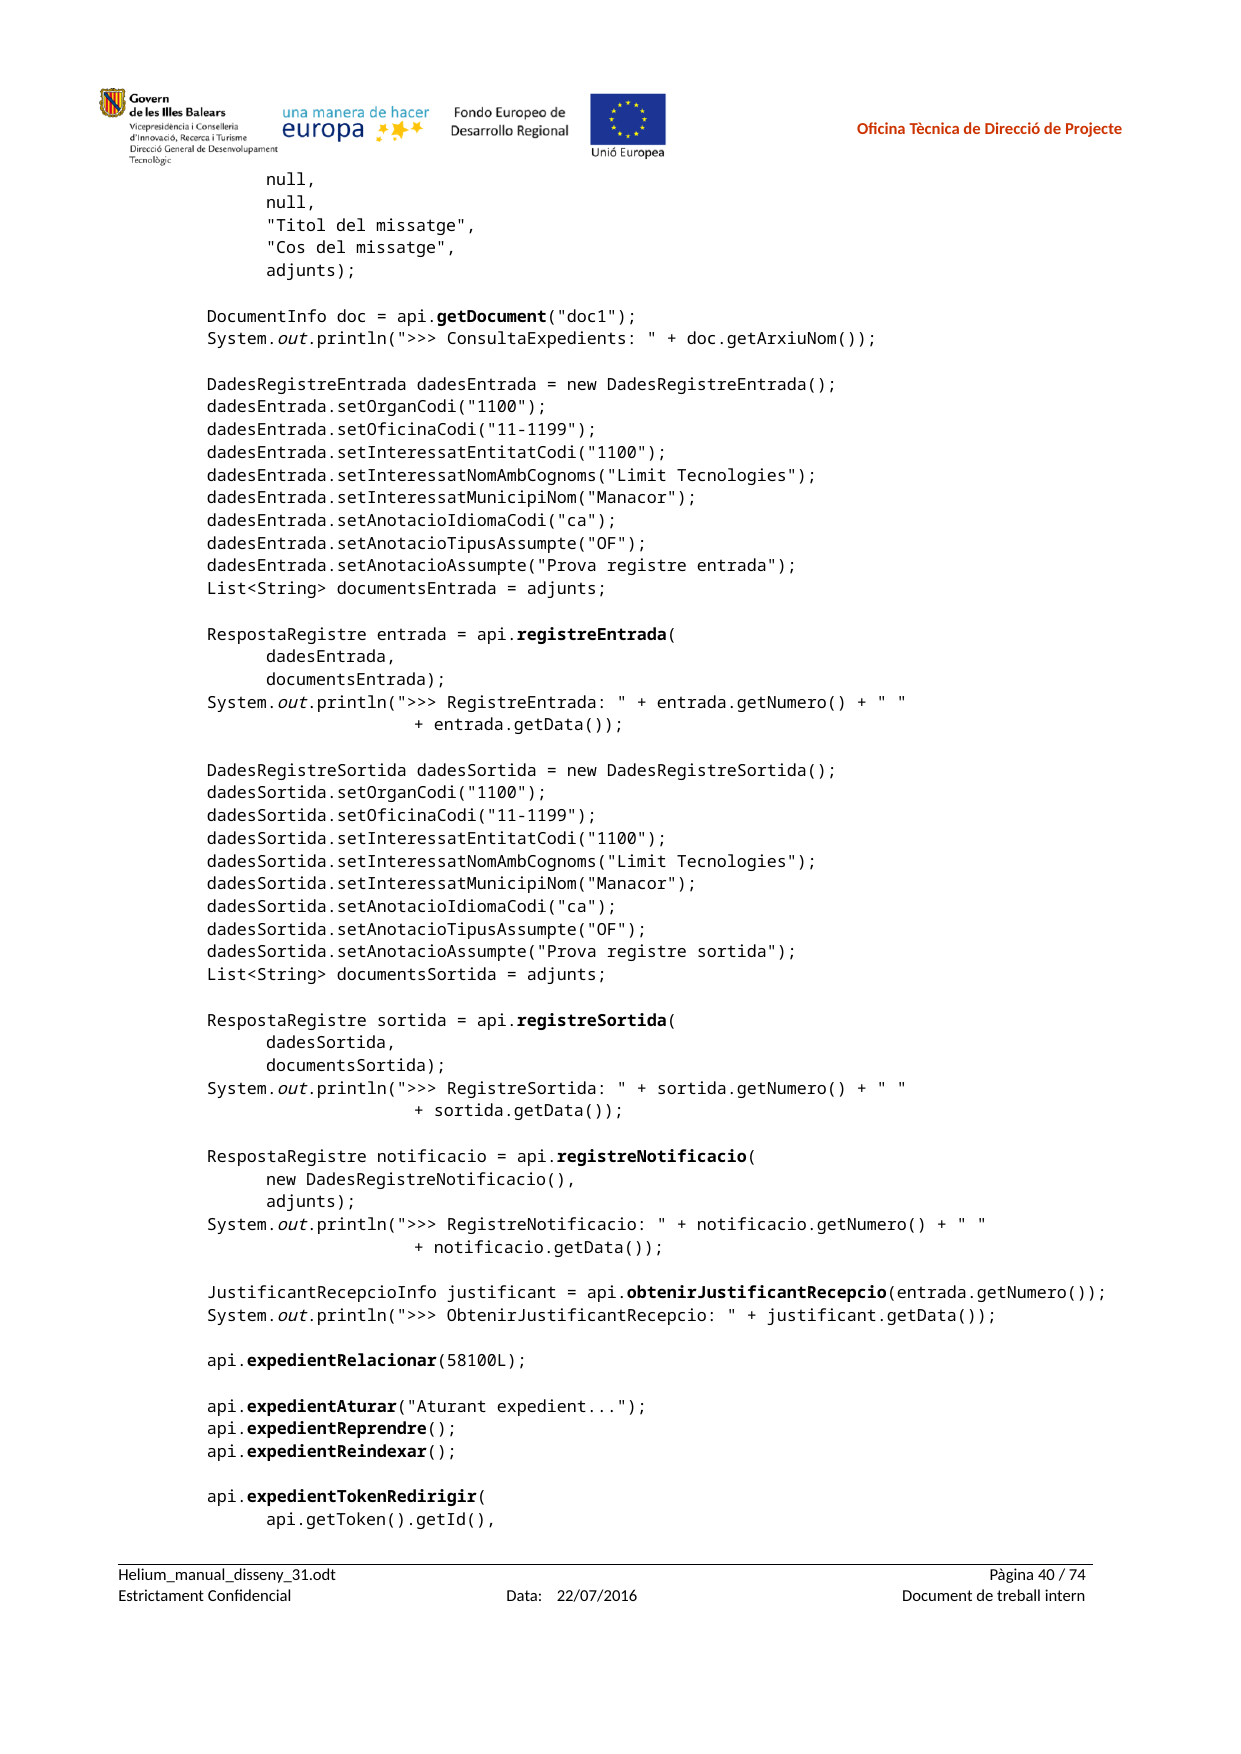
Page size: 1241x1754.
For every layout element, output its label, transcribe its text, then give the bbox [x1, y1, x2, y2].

text System.out.println(">>> RegistreNotificacio: " + notificacio.getNumero() + " " [118, 1212, 1122, 1235]
text RespostaRegistre entrada = api.registreEntrada( [118, 622, 1122, 645]
text dadesEntrada.setInteressatNomAmbCognoms("Limit Tecnologies"); [118, 463, 1122, 486]
text dadesEntrada, [118, 645, 1122, 667]
text documentsEntrada); [118, 667, 1122, 690]
picture [99, 87, 668, 166]
text dadesSortida, [118, 1031, 1122, 1053]
text dadesSortida.setAnotacioTipusAssumpte("OF"); [118, 917, 1122, 940]
text + sortida.getData()); [118, 1099, 1122, 1122]
text + notificacio.getData()); [118, 1235, 1122, 1258]
text DocumentInfo doc = api.getDocument("doc1"); [118, 304, 1122, 327]
text List<String> documentsEntrada = adjunts; [118, 577, 1122, 599]
text api.expedientTokenRedirigir( [118, 1485, 1122, 1508]
text System.out.println(">>> RegistreEntrada: " + entrada.getNumero() + " " [118, 690, 1122, 713]
text null, [118, 168, 1122, 191]
text dadesSortida.setAnotacioIdiomaCodi("ca"); [118, 894, 1122, 917]
text dadesEntrada.setAnotacioIdiomaCodi("ca"); [118, 508, 1122, 531]
text "Titol del missatge", [118, 213, 1122, 236]
text System.out.println(">>> ConsultaExpedients: " + doc.getArxiuNom()); [118, 327, 1122, 349]
text api.expedientReindexar(); [118, 1439, 1122, 1462]
text dadesSortida.setInteressatMunicipiNom("Manacor"); [118, 872, 1122, 894]
text dadesEntrada.setOficinaCodi("11-1199"); [118, 418, 1122, 440]
text adjunts); [118, 259, 1122, 281]
text JustificantRecepcioInfo justificant = api.obtenirJustificantRecepcio(entrada.getNumero()); [118, 1281, 1122, 1303]
text dadesSortida.setAnotacioAssumpte("Prova registre sortida"); [118, 940, 1122, 963]
text api.getToken().getId(), [118, 1508, 1122, 1530]
text List<String> documentsSortida = adjunts; [118, 963, 1122, 985]
text new DadesRegistreNotificacio(), [118, 1167, 1122, 1190]
text documentsSortida); [118, 1053, 1122, 1076]
text dadesEntrada.setInteressatEntitatCodi("1100"); [118, 440, 1122, 463]
text RespostaRegistre notificacio = api.registreNotificacio( [118, 1144, 1122, 1167]
text dadesEntrada.setInteressatMunicipiNom("Manacor"); [118, 486, 1122, 508]
text dadesEntrada.setOrganCodi("1100"); [118, 395, 1122, 418]
text System.out.println(">>> ObtenirJustificantRecepcio: " + justificant.getData()); [118, 1303, 1122, 1326]
text DadesRegistreEntrada dadesEntrada = new DadesRegistreEntrada(); [118, 372, 1122, 395]
text api.expedientAturar("Aturant expedient..."); [118, 1394, 1122, 1417]
text dadesSortida.setOficinaCodi("11-1199"); [118, 804, 1122, 826]
text dadesSortida.setOrganCodi("1100"); [118, 781, 1122, 804]
text "Cos del missatge", [118, 236, 1122, 259]
text api.expedientReprendre(); [118, 1417, 1122, 1439]
text api.expedientRelacionar(58100L); [118, 1349, 1122, 1371]
text dadesSortida.setInteressatNomAmbCognoms("Limit Tecnologies"); [118, 849, 1122, 872]
text System.out.println(">>> RegistreSortida: " + sortida.getNumero() + " " [118, 1076, 1122, 1099]
text RespostaRegistre sortida = api.registreSortida( [118, 1008, 1122, 1031]
text dadesSortida.setInteressatEntitatCodi("1100"); [118, 826, 1122, 849]
text + entrada.getData()); [118, 713, 1122, 736]
text adjunts); [118, 1190, 1122, 1212]
text dadesEntrada.setAnotacioTipusAssumpte("OF"); [118, 531, 1122, 554]
text DadesRegistreSortida dadesSortida = new DadesRegistreSortida(); [118, 758, 1122, 781]
text dadesEntrada.setAnotacioAssumpte("Prova registre entrada"); [118, 554, 1122, 577]
text null, [118, 191, 1122, 213]
